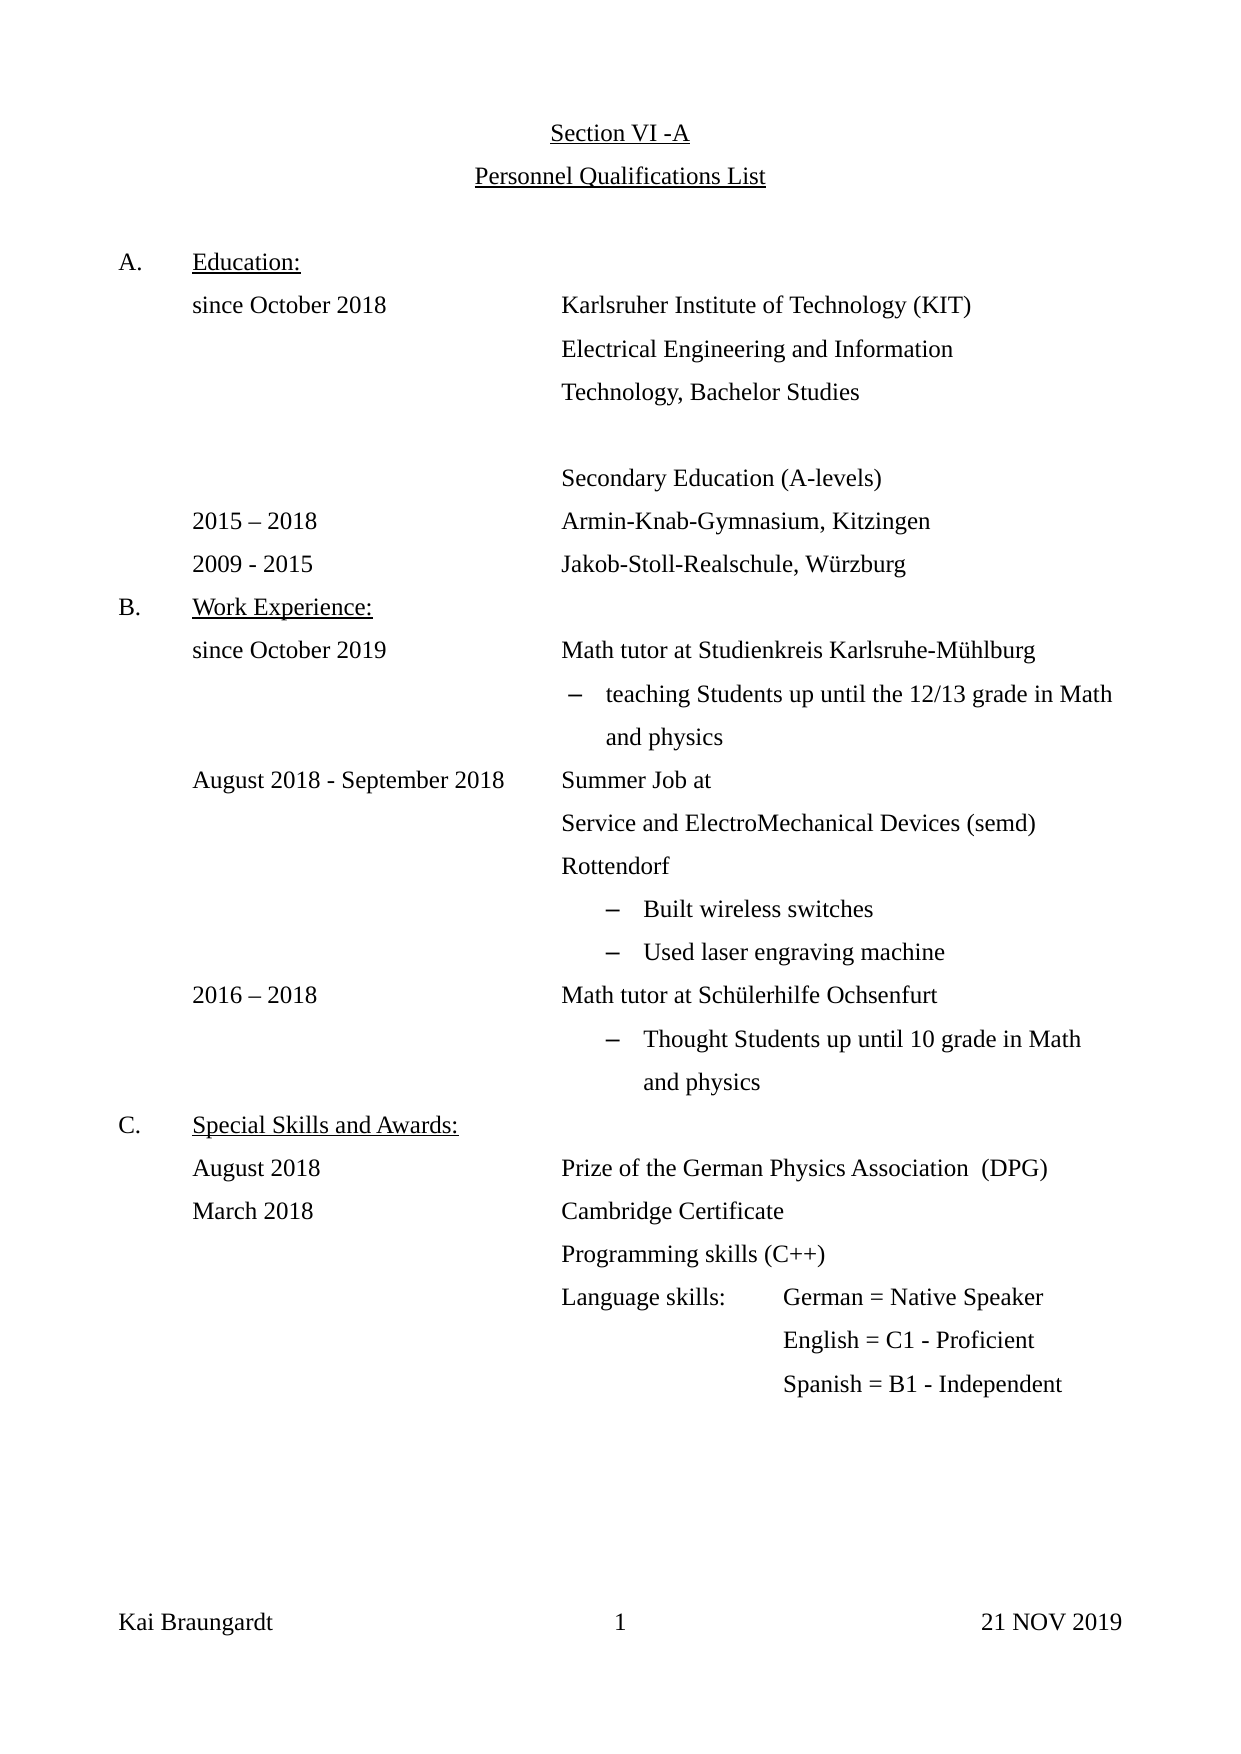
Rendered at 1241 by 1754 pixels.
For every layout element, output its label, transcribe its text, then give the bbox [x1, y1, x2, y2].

text B. Work Experience: [118, 592, 1122, 621]
text March 2018 Cambridge Certificate [118, 1196, 1122, 1225]
list Built wireless switches [606, 894, 1122, 923]
text 2009 - 2015 Jakob-Stoll-Realschule, Würzburg [118, 549, 1122, 578]
list Used laser engraving machine [606, 937, 1122, 966]
text Secondary Education (A-levels) [118, 463, 1122, 492]
text C. Special Skills and Awards: [118, 1110, 1122, 1139]
text English = C1 - Proficient [118, 1326, 1122, 1354]
text 2015 – 2018 Armin-Knab-Gymnasium, Kitzingen [118, 506, 1122, 535]
text Programming skills (C++) [118, 1239, 1122, 1268]
text Electrical Engineering and Information Technology, Bachelor Studies [118, 334, 1122, 406]
text 2016 – 2018 Math tutor at Schülerhilfe Ochsenfurt [118, 981, 1122, 1009]
text Language skills: German = Native Speaker [118, 1282, 1122, 1311]
text Service and ElectroMechanical Devices (semd) Rottendorf [118, 808, 1122, 880]
text Spanish = B1 - Independent [118, 1369, 1122, 1397]
text August 2018 Prize of the German Physics Association (DPG) [118, 1153, 1122, 1182]
text Personnel Qualifications List [118, 161, 1122, 190]
text since October 2019 Math tutor at Studienkreis Karlsruhe-Mühlburg [118, 636, 1122, 664]
list teaching Students up until the 12/13 grade in Math and physics [568, 679, 1122, 751]
text A. Education: [118, 247, 1122, 276]
text August 2018 - September 2018 Summer Job at [118, 765, 1122, 794]
text Section VI -A [118, 118, 1122, 147]
list Thought Students up until 10 grade in Math and physics [606, 1024, 1122, 1096]
text since October 2018 Karlsruher Institute of Technology (KIT) [118, 291, 1122, 319]
